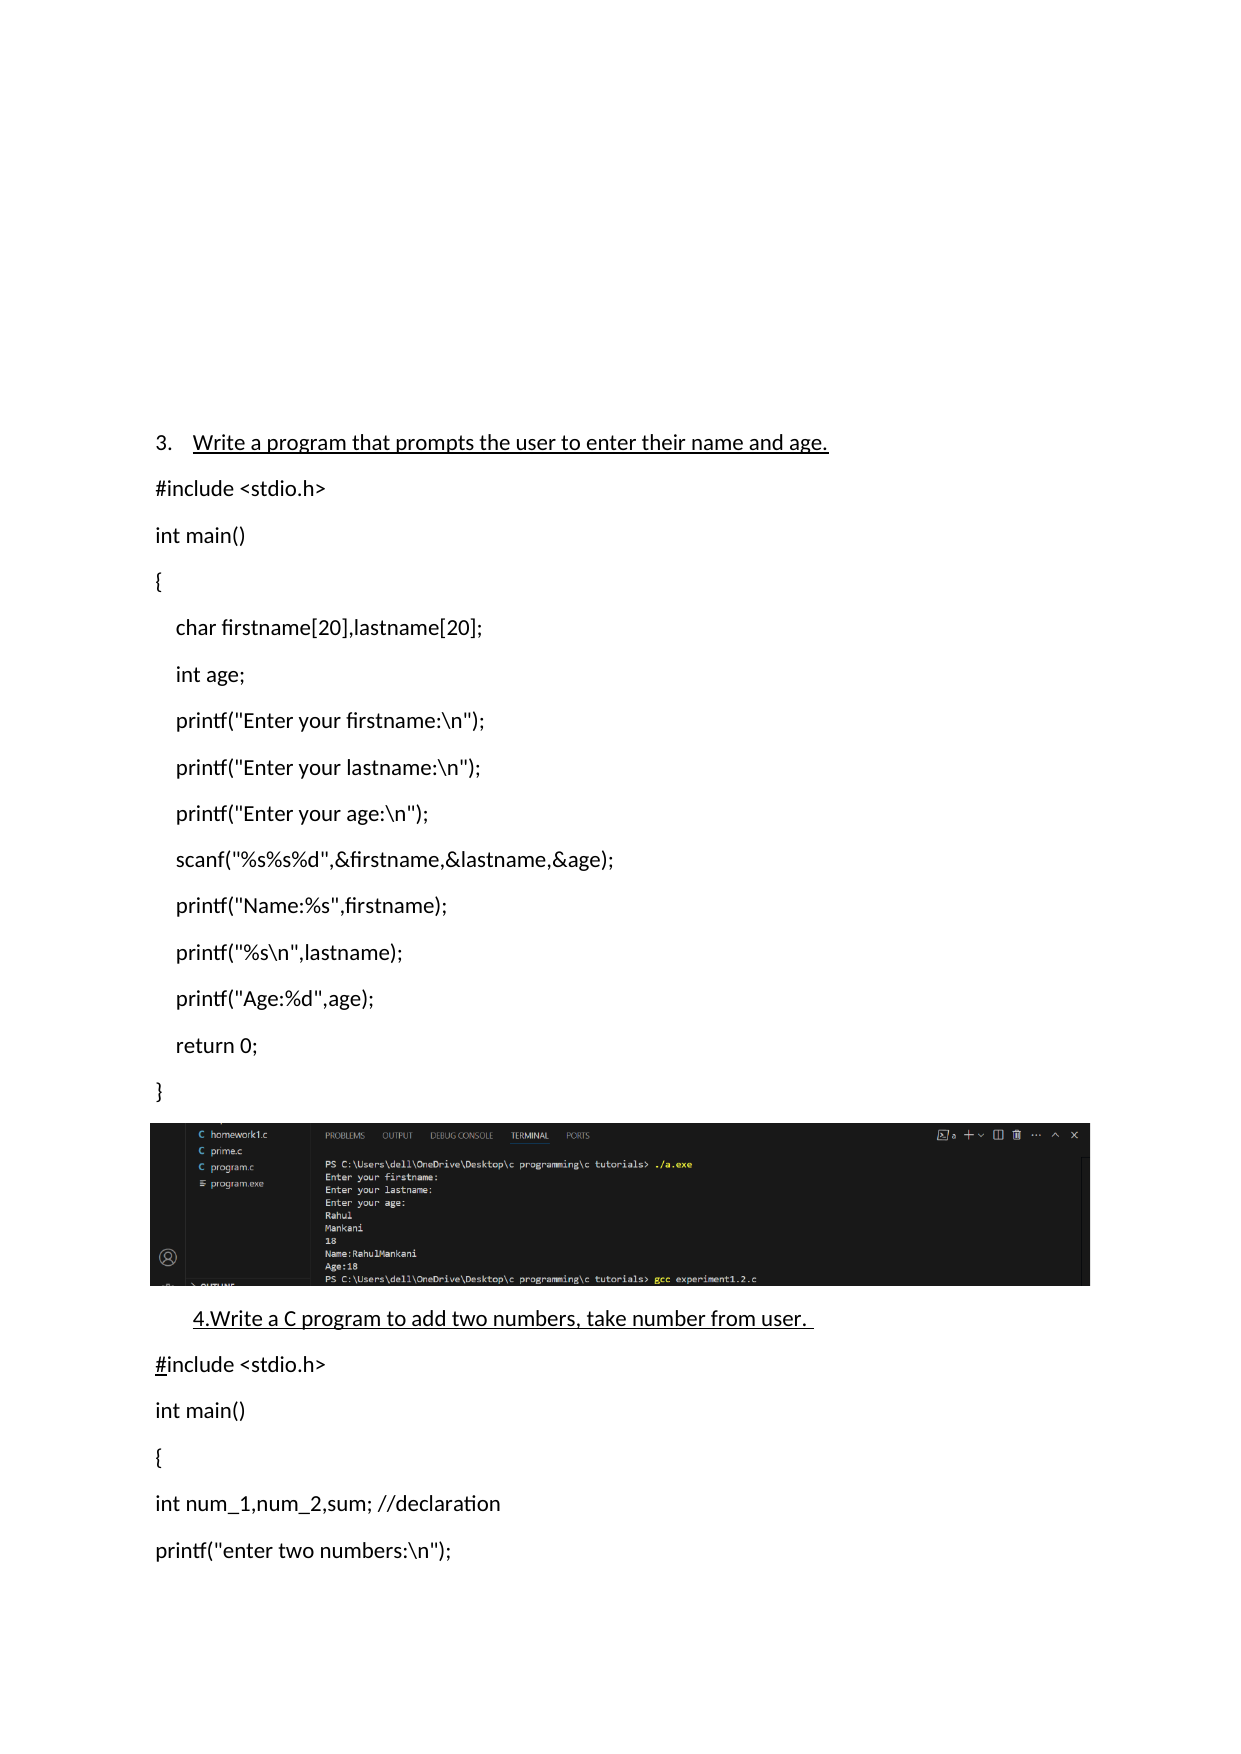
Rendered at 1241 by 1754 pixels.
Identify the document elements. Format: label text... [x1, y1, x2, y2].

text printf("%s\n",lastname); [155, 938, 1090, 966]
text printf("enter two numbers:\n"); [155, 1536, 1090, 1564]
text #include <stdio.h> [155, 1350, 1090, 1378]
text int main() [155, 521, 1090, 549]
text char firstname[20],lastname[20]; [155, 613, 1090, 642]
text int main() [155, 1397, 1090, 1425]
text int num_1,num_2,sum; //declaration [155, 1489, 1090, 1517]
text scanf("%s%s%d",&firstname,&lastname,&age); [155, 845, 1090, 873]
text { [155, 567, 1090, 595]
text return 0; [155, 1031, 1090, 1059]
list 4.Write a C program to add two numbers, take number from user. [193, 1304, 1090, 1332]
text int age; [155, 660, 1090, 688]
text { [155, 1443, 1090, 1471]
text printf("Enter your firstname:\n"); [155, 706, 1090, 734]
text #include <stdio.h> [155, 474, 1090, 502]
text printf("Name:%s",firstname); [155, 892, 1090, 920]
text printf("Enter your age:\n"); [155, 799, 1090, 827]
text } [155, 1077, 1090, 1105]
list Write a program that prompts the user to enter their name and age. [155, 428, 1090, 456]
text printf("Age:%d",age); [155, 984, 1090, 1012]
text printf("Enter your lastname:\n"); [155, 753, 1090, 781]
